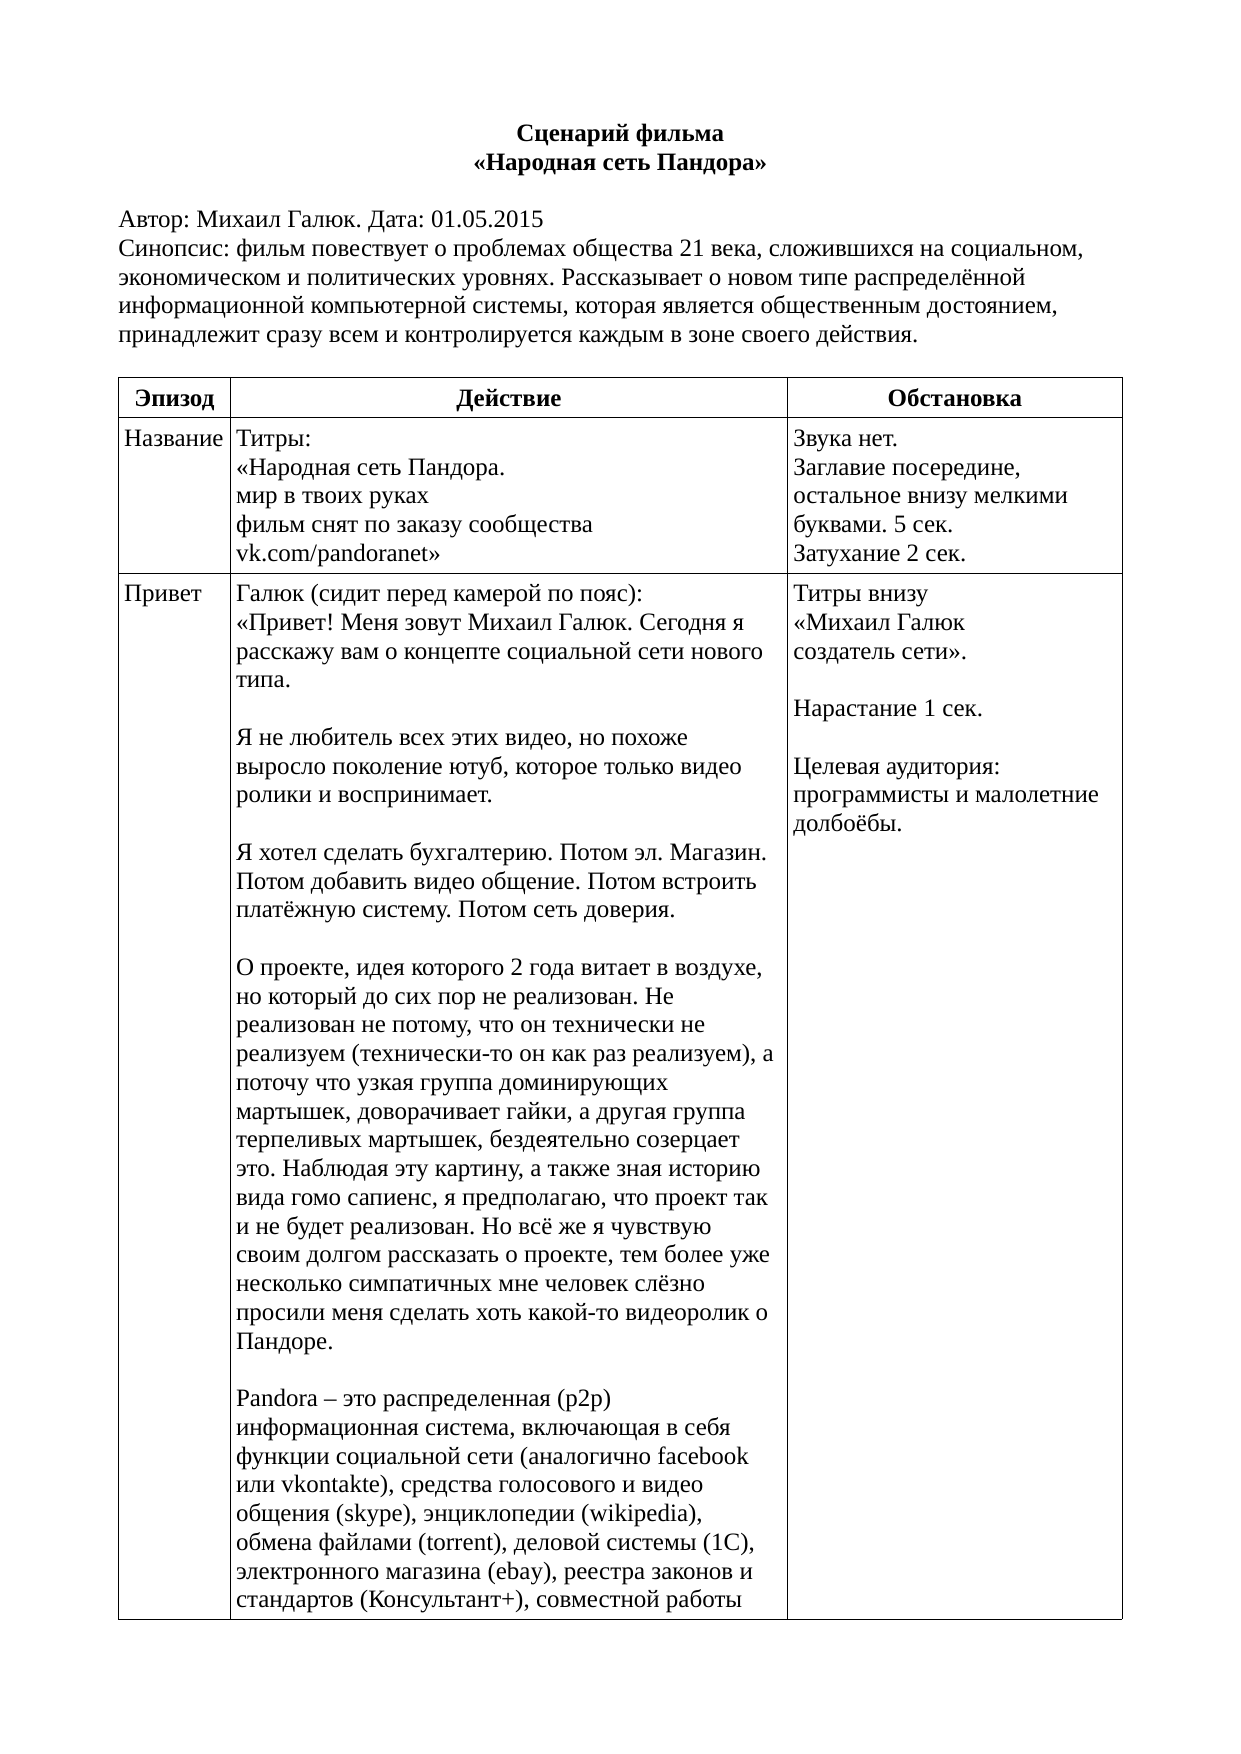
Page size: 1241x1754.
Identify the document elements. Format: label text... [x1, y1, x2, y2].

table_cell Титры внизу «Михаил Галюк создатель сети». Нарастание 1 сек. Целевая аудитория: программисты и малолетние долбоёбы. [788, 574, 1122, 1619]
table_cell Привет [119, 574, 230, 1619]
table_header Действие [231, 378, 787, 417]
text «Народная сеть Пандора» [118, 147, 1122, 176]
table_cell Название [119, 418, 230, 572]
text Сценарий фильма [118, 118, 1122, 147]
table_header Эпизод [119, 378, 230, 417]
table_cell Галюк (сидит перед камерой по пояс): «Привет! Меня зовут Михаил Галюк. Сегодня я расскажу вам о концепте социальной сети нового типа. Я не любитель всех этих видео, но похоже выросло поколение ютуб, которое только видео ролики и воспринимает. Я хотел сделать бухгалтерию. Потом эл. Магазин. Потом добавить видео общение. Потом встроить платёжную систему. Потом сеть доверия. О проекте, идея которого 2 года витает в воздухе, но который до сих пор не реализован. Не реализован не потому, что он технически не реализуем (технически-то он как раз реализуем), а поточу что узкая группа доминирующих мартышек, доворачивает гайки, а другая группа терпеливых мартышек, бездеятельно созерцает это. Наблюдая эту картину, а также зная историю вида гомо сапиенс, я предполагаю, что проект так и не будет реализован. Но всё же я чувствую своим долгом рассказать о проекте, тем более уже несколько симпатичных мне человек слёзно просили меня сделать хоть какой-то видеоролик о Пандоре. Pandora – это распределенная (p2p) информационная система, включающая в себя функции социальной сети (аналогично facebook или vkontakte), средства голосового и видео общения (skype), энциклопедии (wikipedia), обмена файлами (torrent), деловой системы (1C), электронного магазина (ebay), реестра законов и стандартов (Консультант+), совместной работы [231, 574, 787, 1619]
text Синопсис: фильм повествует о проблемах общества 21 века, сложившихся на социальном, экономическом и политических уровнях. Рассказывает о новом типе распределённой информационной компьютерной системы, которая является общественным достоянием, принадлежит сразу всем и контролируется каждым в зоне своего действия. [118, 233, 1122, 348]
table_cell Титры: «Народная сеть Пандора. мир в твоих руках фильм снят по заказу сообщества vk.com/pandoranet» [231, 418, 787, 572]
table_cell Звука нет. Заглавие посередине, остальное внизу мелкими буквами. 5 сек. Затухание 2 сек. [788, 418, 1122, 572]
table_header Обстановка [788, 378, 1122, 417]
text Автор: Михаил Галюк. Дата: 01.05.2015 [118, 204, 1122, 233]
